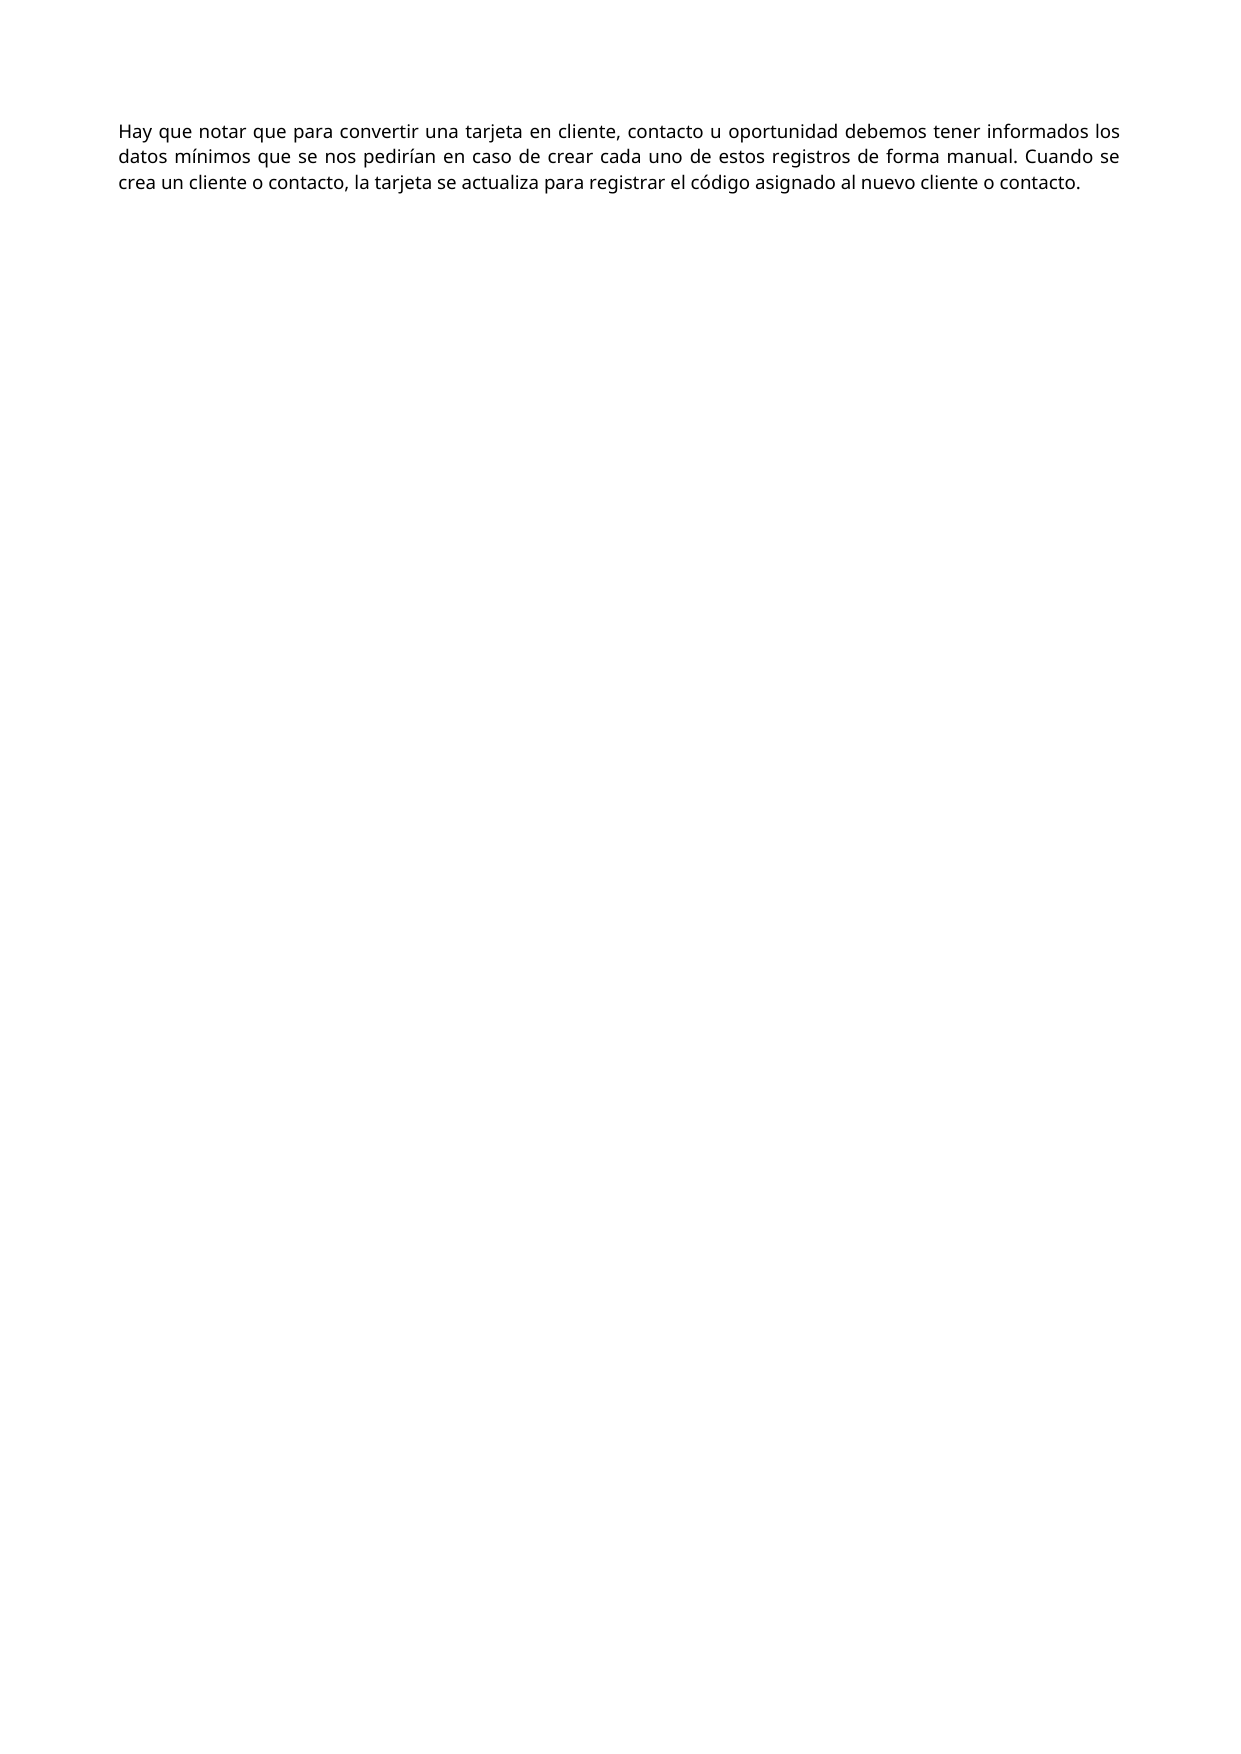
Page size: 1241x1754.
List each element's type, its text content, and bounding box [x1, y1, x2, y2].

text Hay que notar que para convertir una tarjeta en cliente, contacto u oportunidad debemos tener informados los datos mínimos que se nos pedirían en caso de crear cada uno de estos registros de forma manual. Cuando se crea un cliente o contacto, la tarjeta se actualiza para registrar el código asignado al nuevo cliente o contacto. [118, 118, 1122, 195]
